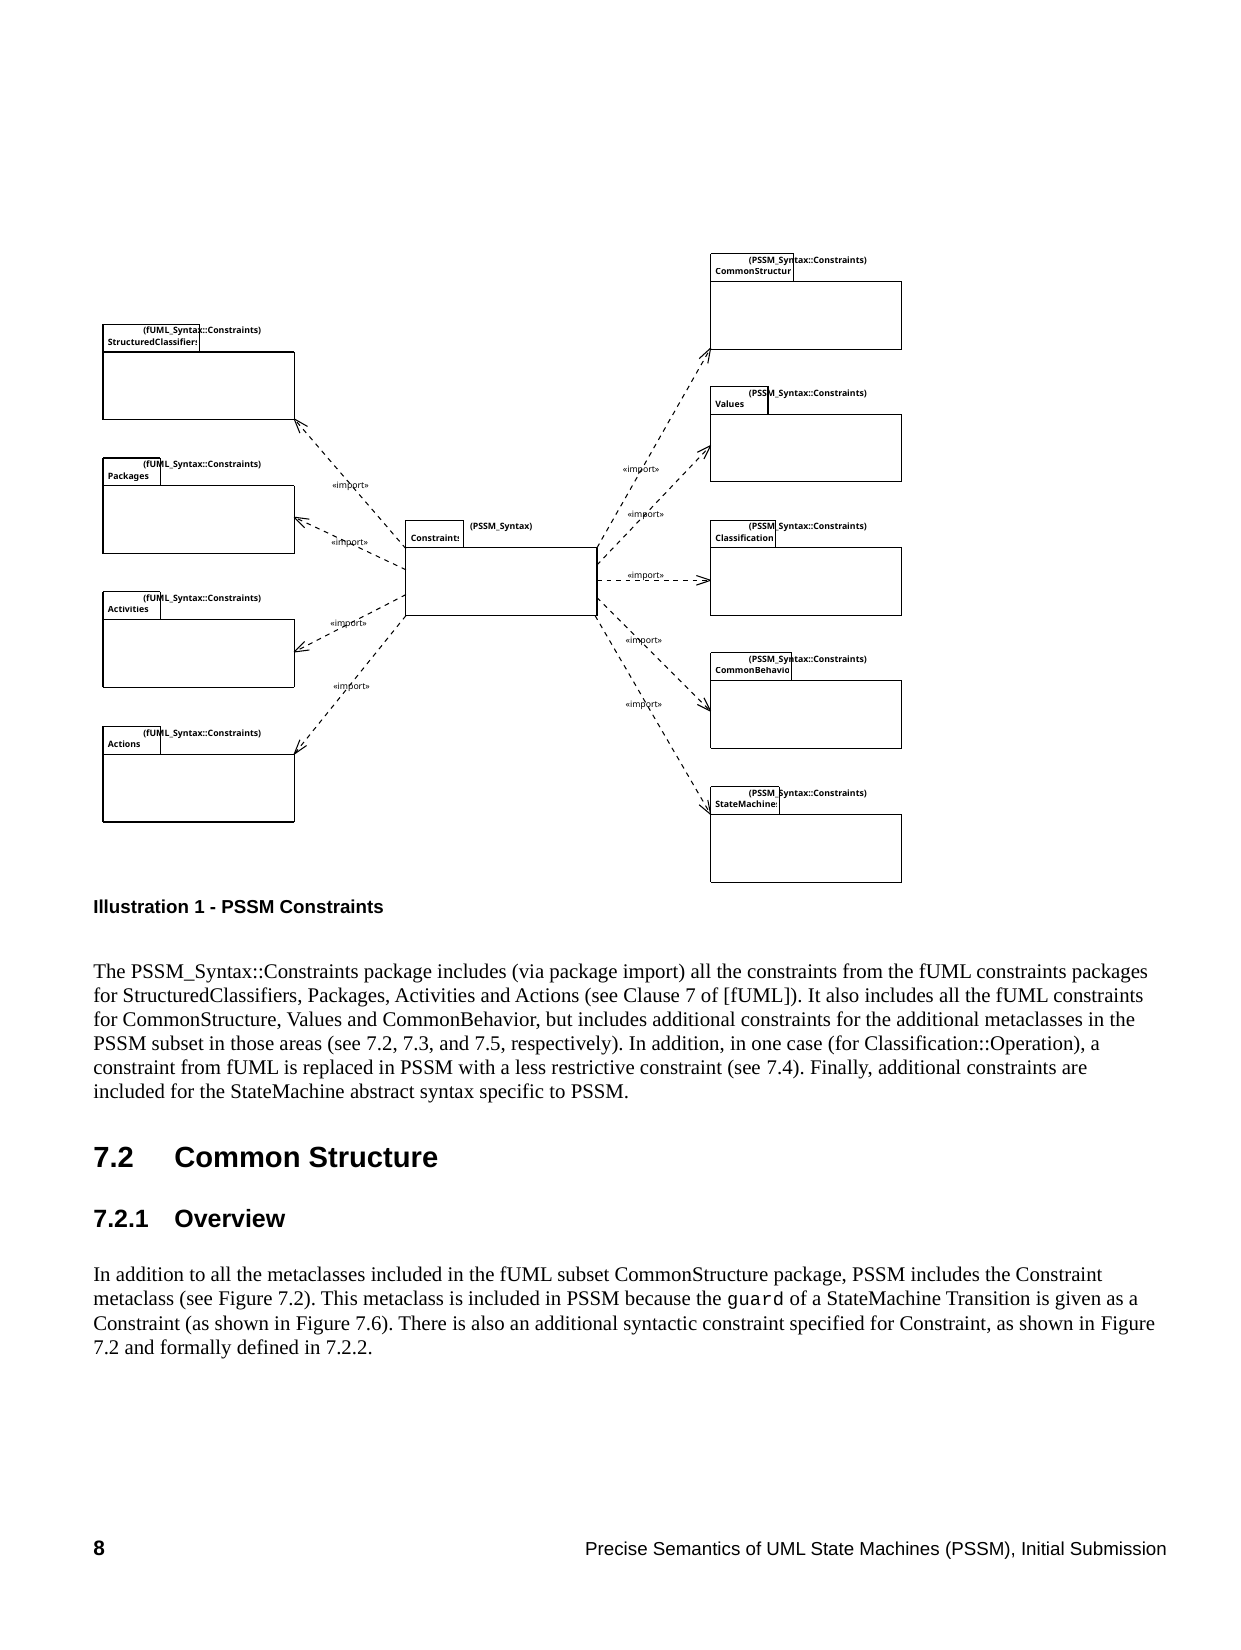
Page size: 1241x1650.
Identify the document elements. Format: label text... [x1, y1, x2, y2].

text Illustration 1 - PSSM Constraints [93, 243, 912, 917]
text The PSSM_Syntax::Constraints package includes (via package import) all the constraints from the fUML constraints packages for StructuredClassifiers, Packages, Activities and Actions (see Clause 7 of [fUML]). It also includes all the fUML constraints for CommonStructure, Values and CommonBehavior, but includes additional constraints for the additional metaclasses in the PSSM subset in those areas (see 7.2, 7.3, and 7.5, respectively). In addition, in one case (for Classification::Operation), a constraint from fUML is replaced in PSSM with a less restrictive constraint (see 7.4). Finally, additional constraints are included for the StateMachine abstract syntax specific to PSSM. [93, 959, 1164, 1103]
text In addition to all the metaclasses included in the fUML subset CommonStructure package, PSSM includes the Constraint metaclass (see Figure 7.2). This metaclass is included in PSSM because the guard of a StateMachine Transition is given as a Constraint (as shown in Figure 7.6). There is also an additional syntactic constraint specified for Constraint, as shown in Figure 7.2 and formally defined in 7.2.2. [93, 1262, 1164, 1359]
subtitle Overview [93, 1203, 1164, 1232]
subtitle Common Structure [93, 1139, 1164, 1174]
